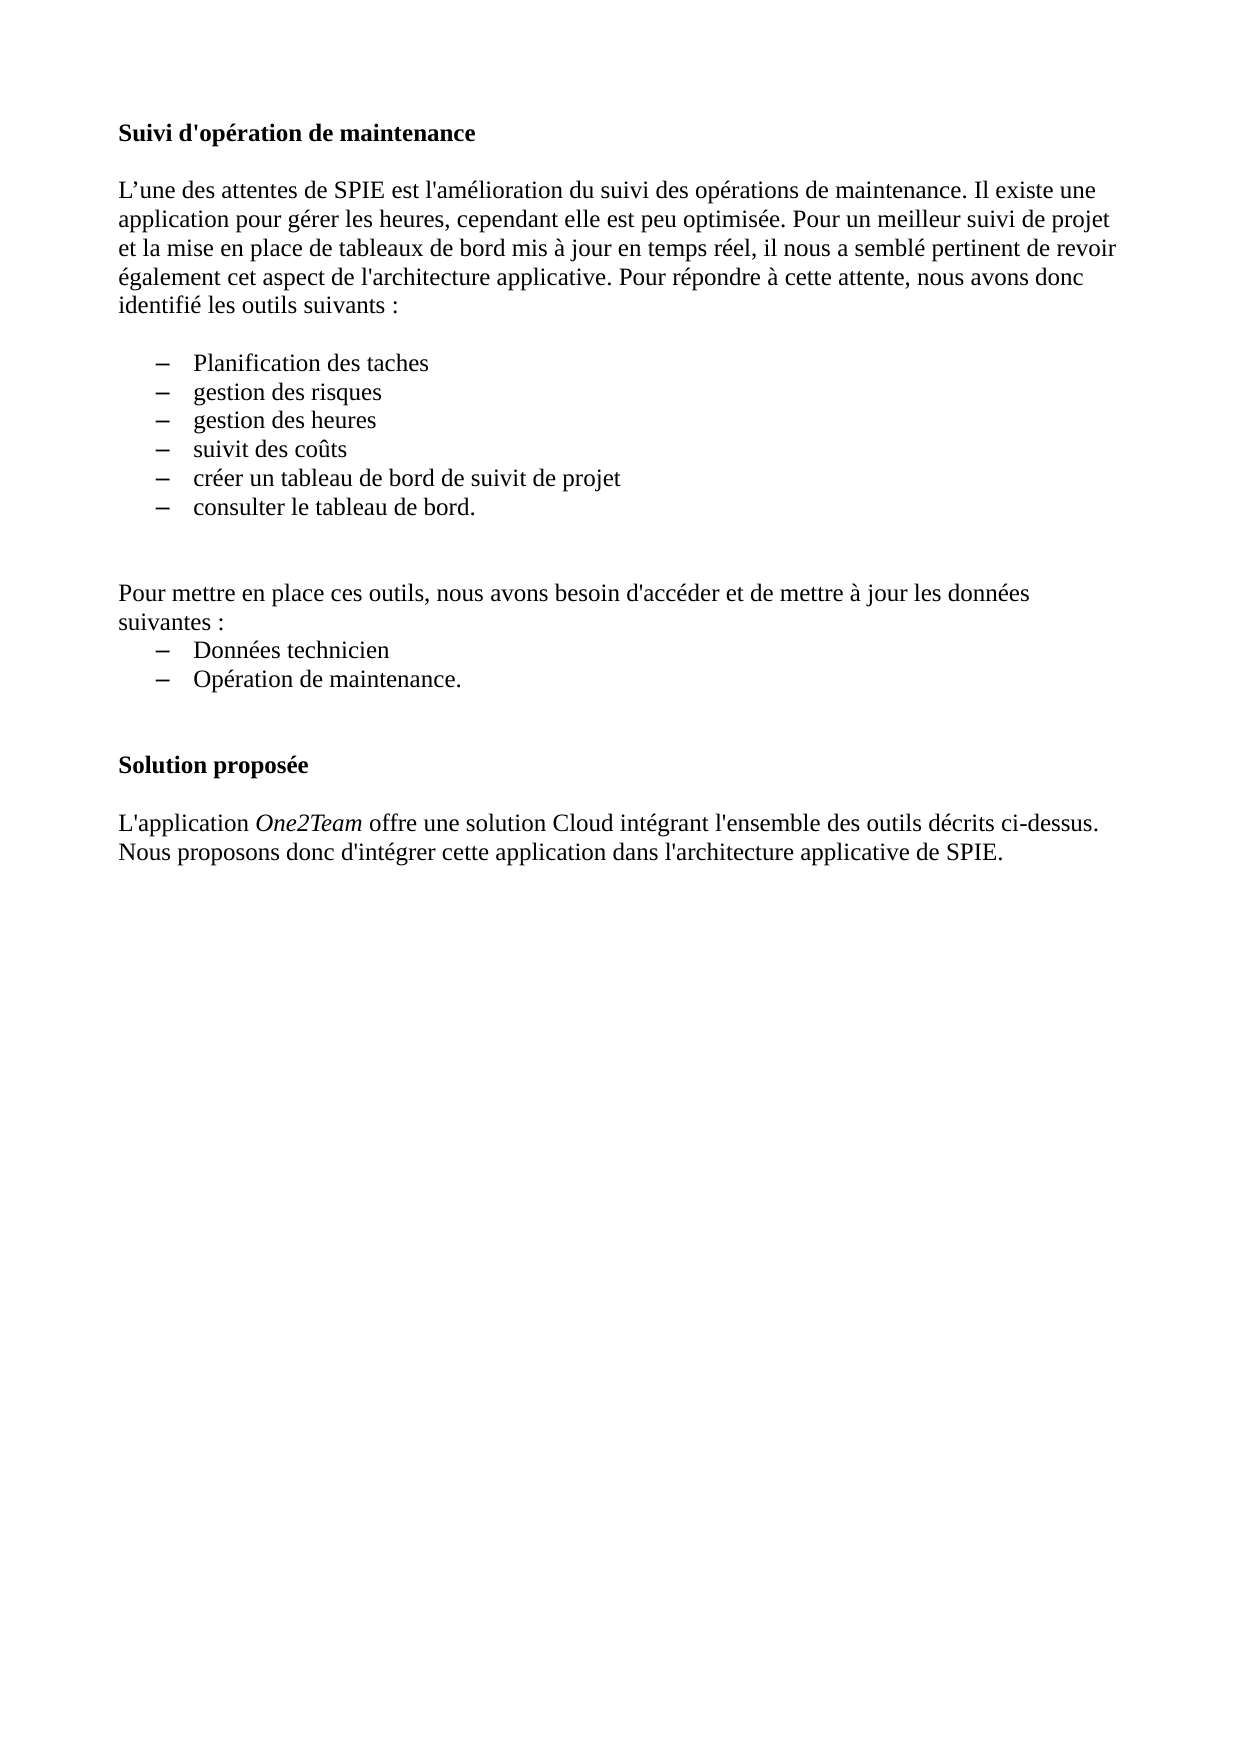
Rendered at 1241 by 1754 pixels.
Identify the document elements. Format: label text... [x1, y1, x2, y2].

list gestion des heures [156, 406, 1122, 434]
list créer un tableau de bord de suivit de projet [156, 463, 1122, 492]
list suivit des coûts [156, 434, 1122, 463]
text Solution proposée [118, 751, 1122, 779]
list Données technicien [156, 636, 1122, 664]
text Pour mettre en place ces outils, nous avons besoin d'accéder et de mettre à jour les données suivantes : [118, 578, 1122, 636]
list gestion des risques [156, 377, 1122, 406]
list consulter le tableau de bord. [156, 492, 1122, 521]
text L'application One2Team offre une solution Cloud intégrant l'ensemble des outils décrits ci-dessus. Nous proposons donc d'intégrer cette application dans l'architecture applicative de SPIE. [118, 808, 1122, 866]
list Opération de maintenance. [156, 664, 1122, 693]
text Suivi d'opération de maintenance [118, 118, 1122, 147]
list Planification des taches [156, 348, 1122, 377]
text L’une des attentes de SPIE est l'amélioration du suivi des opérations de maintenance. Il existe une application pour gérer les heures, cependant elle est peu optimisée. Pour un meilleur suivi de projet et la mise en place de tableaux de bord mis à jour en temps réel, il nous a semblé pertinent de revoir également cet aspect de l'architecture applicative. Pour répondre à cette attente, nous avons donc identifié les outils suivants : [118, 176, 1122, 319]
